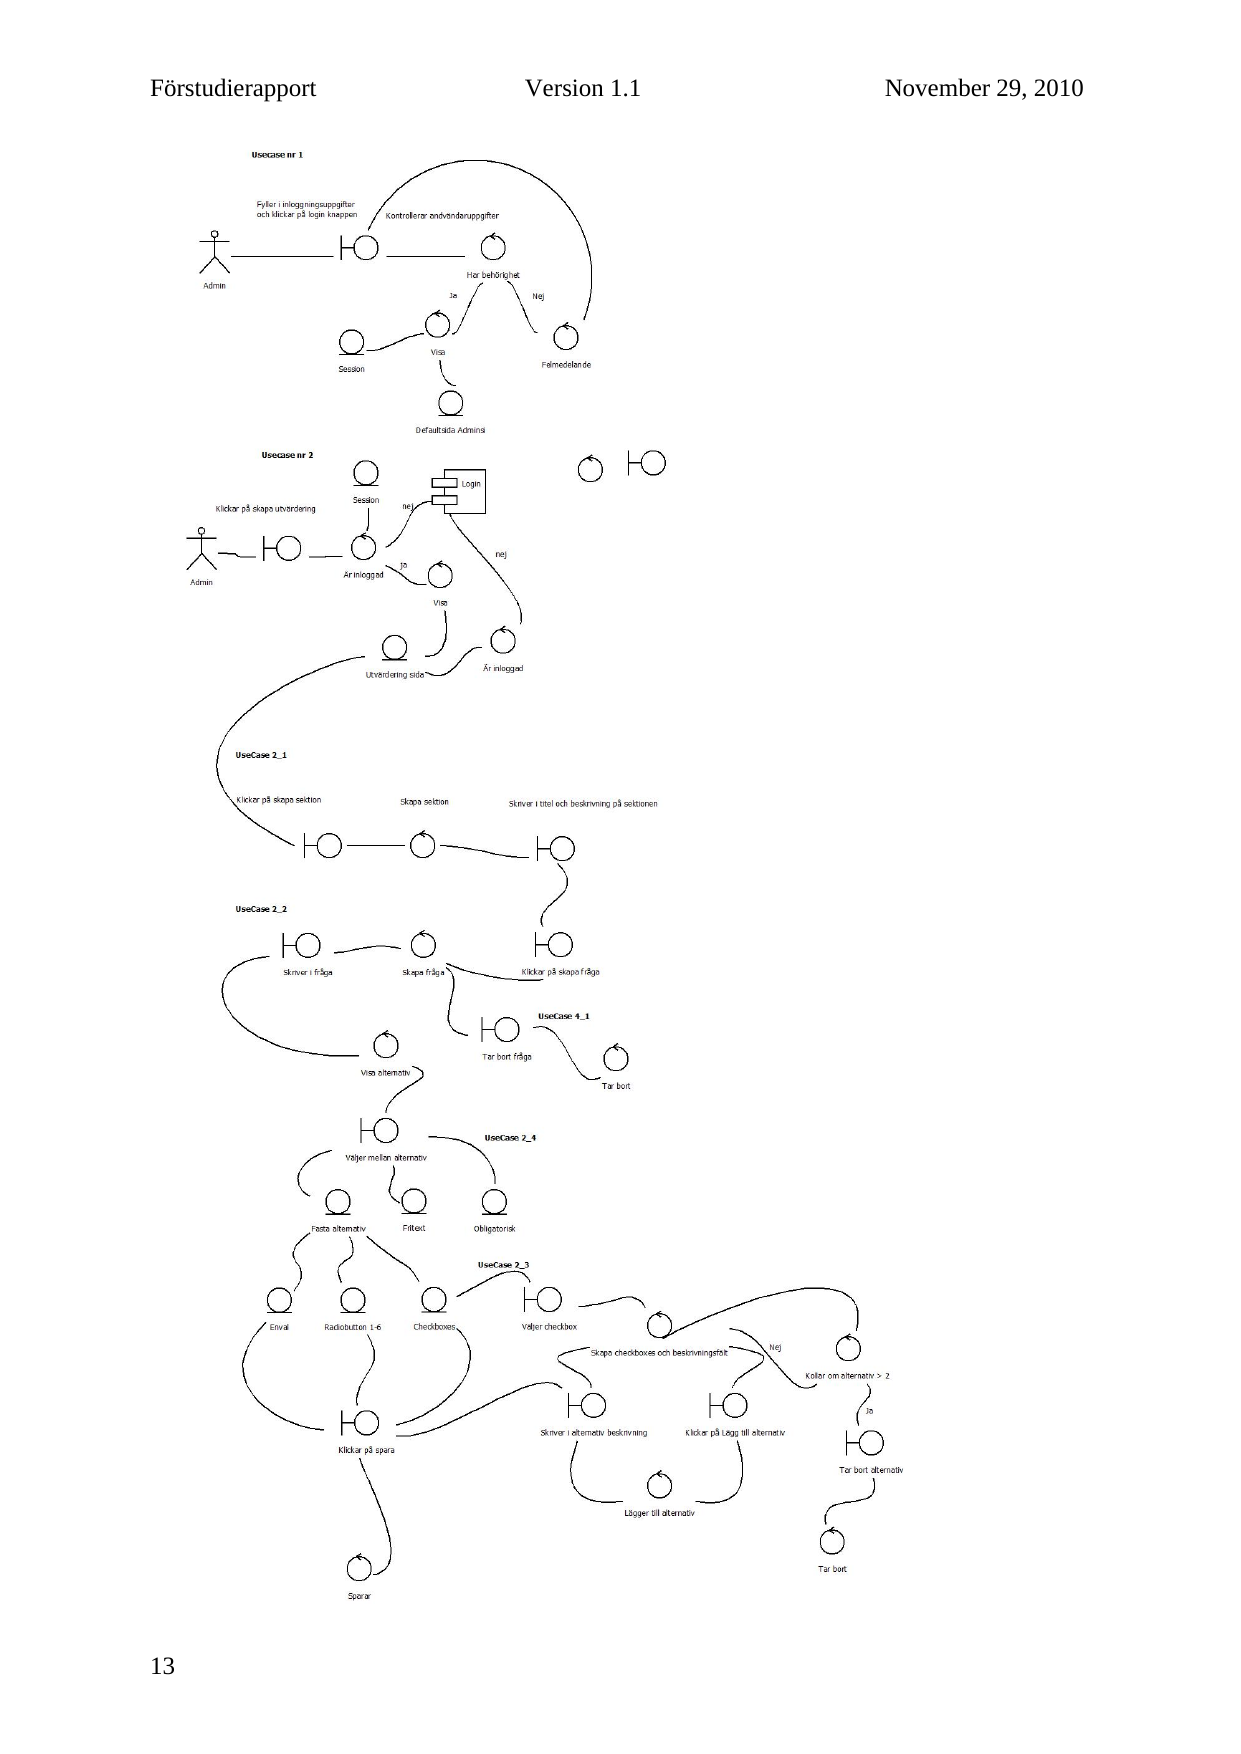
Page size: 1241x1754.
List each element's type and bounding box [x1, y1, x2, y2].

picture [185, 150, 906, 1604]
